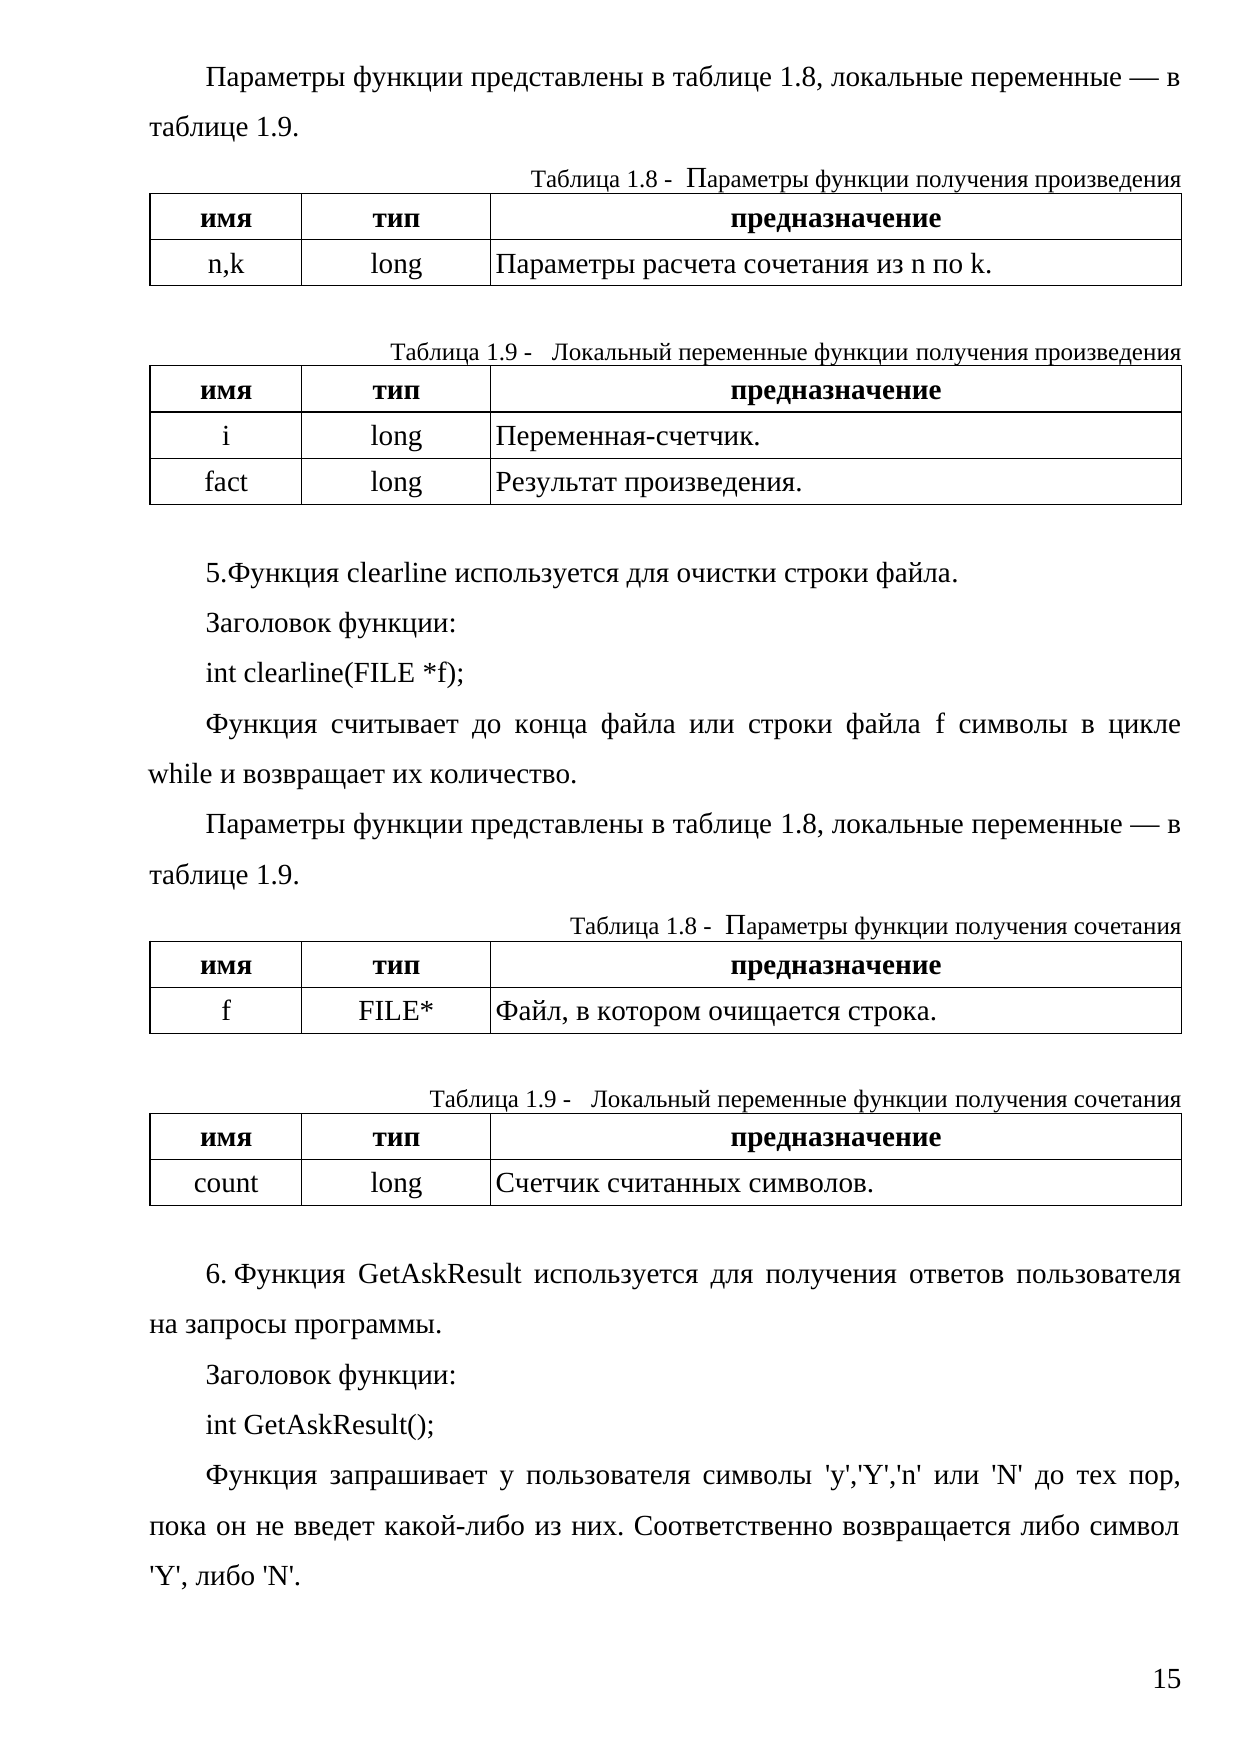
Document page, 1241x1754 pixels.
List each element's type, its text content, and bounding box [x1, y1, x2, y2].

text Параметры функции представлены в таблице 1.8, локальные переменные — в таблице 1.9. [149, 59, 1181, 143]
text int GetAskResult(); [149, 1407, 1181, 1441]
table_header предназначение [491, 942, 1181, 987]
table_cell Результат произведения. [491, 459, 1181, 503]
table_cell count [151, 1160, 301, 1205]
table_header тип [302, 366, 490, 411]
table_cell Переменная-счетчик. [491, 413, 1181, 457]
text Заголовок функции: [148, 605, 1181, 639]
table_header имя [151, 942, 301, 987]
table_cell Параметры расчета сочетания из n по k. [491, 240, 1181, 285]
table_header тип [302, 1114, 490, 1159]
text Заголовок функции: [148, 1357, 1181, 1390]
table_cell long [302, 413, 490, 457]
text Таблица 1.9 - Локальный переменные функции получения сочетания [148, 1084, 1181, 1113]
list Функция GetAskResult используется для получения ответов пользователя на запросы программы. [149, 1256, 1181, 1340]
table_cell FILE* [302, 988, 490, 1033]
text Параметры функции представлены в таблице 1.8, локальные переменные — в таблице 1.9. [149, 806, 1181, 890]
text Таблица 1.8 - Параметры функции получения произведения [148, 160, 1181, 193]
table_header имя [151, 366, 301, 411]
table_header тип [302, 194, 490, 239]
table_cell f [151, 988, 301, 1033]
table_header тип [302, 942, 490, 987]
table_header имя [151, 1114, 301, 1159]
table_header предназначение [491, 1114, 1181, 1159]
table_cell long [302, 459, 490, 503]
table_cell n,k [151, 240, 301, 285]
table_header предназначение [491, 366, 1181, 411]
table_cell long [302, 1160, 490, 1205]
text Функция запрашивает у пользователя символы 'y','Y','n' или 'N' до тех пор, пока он не введет какой-либо из них. Соответственно возвращается либо символ 'Y', либо 'N'. [149, 1457, 1181, 1592]
text 5.Функция clearline используется для очистки строки файла. [148, 555, 1181, 588]
text Таблица 1.8 - Параметры функции получения сочетания [148, 907, 1181, 941]
table_cell i [151, 413, 301, 457]
text Функция считывает до конца файла или строки файла f символы в цикле while и возвращает их количество. [148, 706, 1181, 790]
text int clearline(FILE *f); [148, 656, 1181, 689]
table_header предназначение [491, 194, 1181, 239]
table_cell long [302, 240, 490, 285]
table_header имя [151, 194, 301, 239]
text Таблица 1.9 - Локальный переменные функции получения произведения [148, 337, 1181, 365]
table_cell fact [151, 459, 301, 503]
table_cell Счетчик считанных символов. [491, 1160, 1181, 1205]
table_cell Файл, в котором очищается строка. [491, 988, 1181, 1033]
